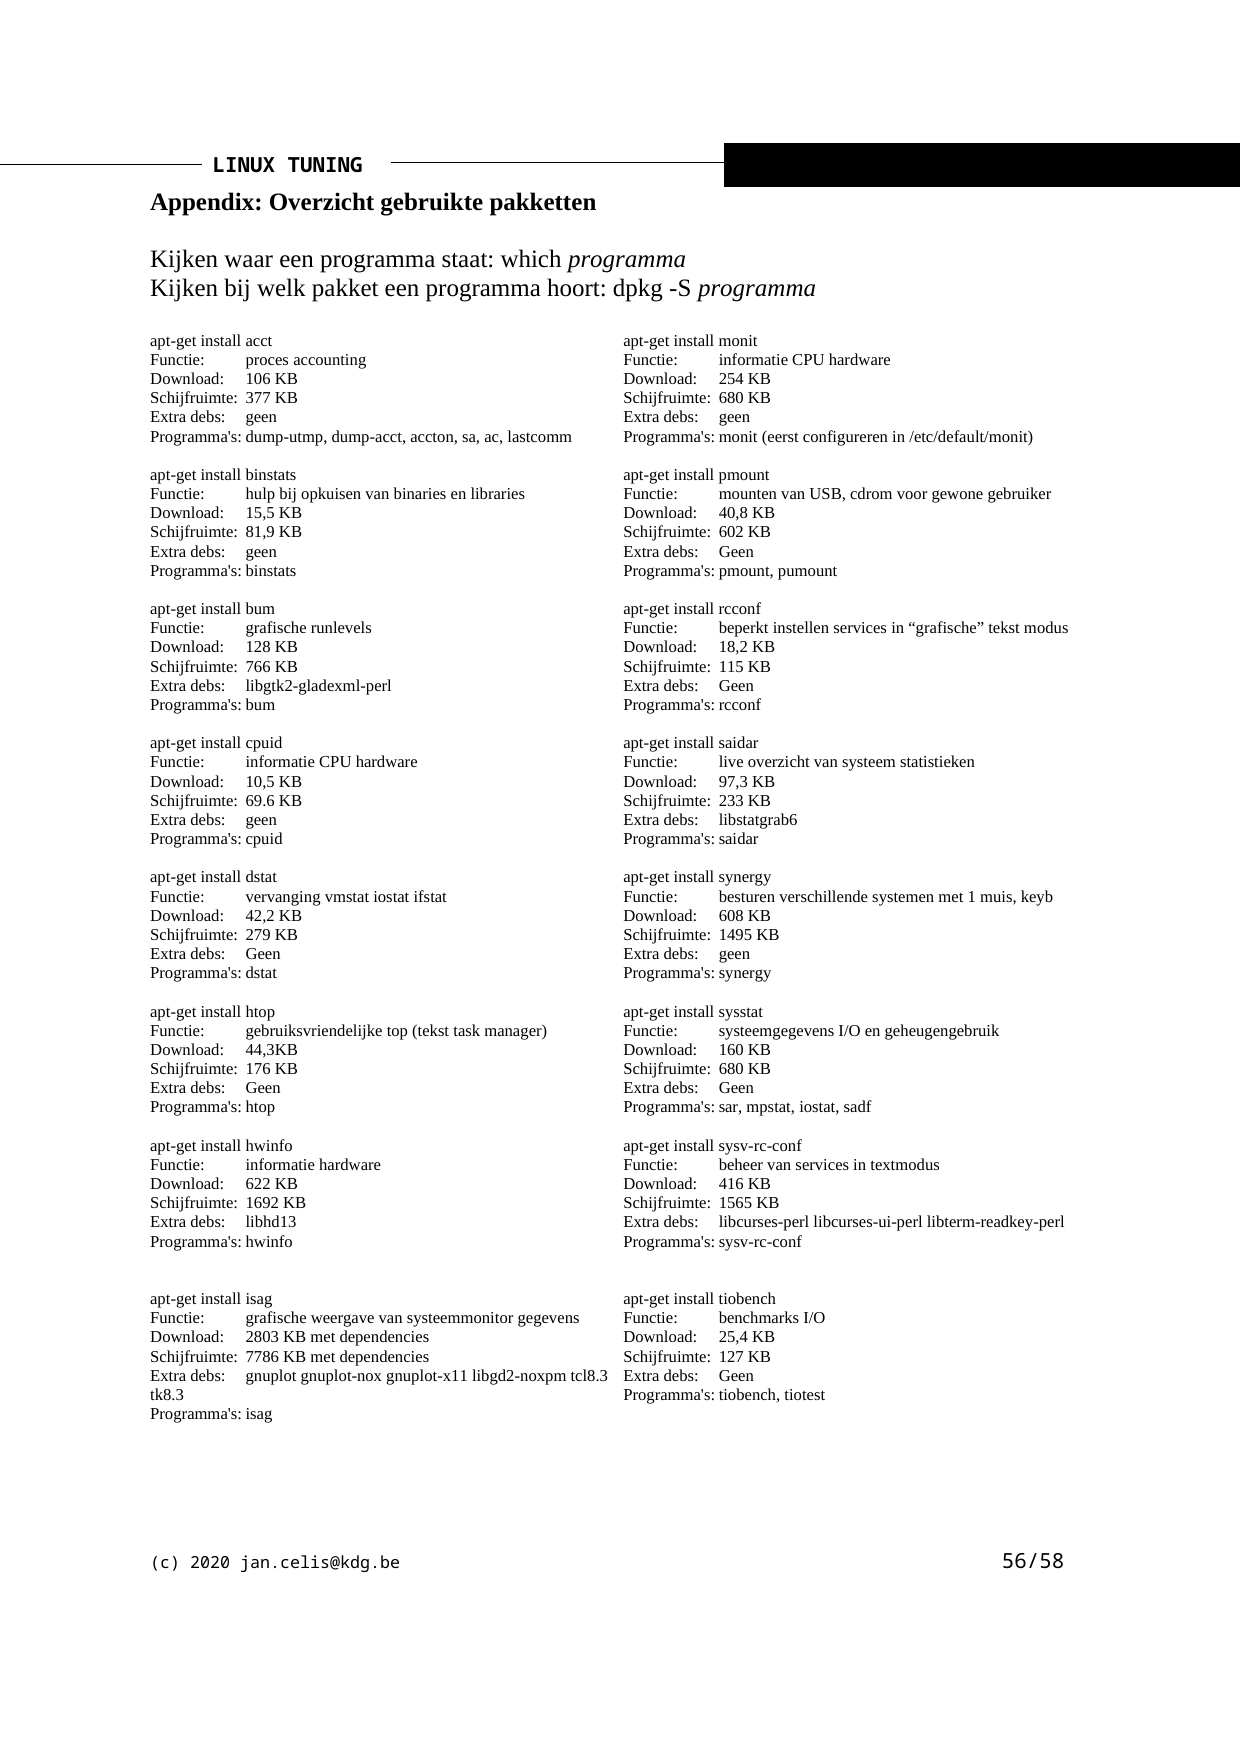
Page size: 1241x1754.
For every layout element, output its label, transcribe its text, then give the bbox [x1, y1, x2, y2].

text apt-get install rcconf [623, 599, 1081, 618]
text Schijfruimte: 680 KB [623, 1059, 1081, 1078]
text apt-get install htop [150, 1001, 608, 1021]
text apt-get install saidar [623, 733, 1081, 752]
text Programma's: bum [150, 695, 608, 714]
text Functie: informatie CPU hardware [150, 752, 608, 771]
text apt-get install dstat [150, 867, 608, 886]
text Programma's: rcconf [623, 695, 1081, 714]
text Functie: mounten van USB, cdrom voor gewone gebruiker [623, 484, 1081, 503]
text Extra debs: Geen [150, 944, 608, 963]
text Functie: vervanging vmstat iostat ifstat [150, 886, 608, 906]
text Download: 40,8 KB [623, 503, 1081, 522]
text Functie: hulp bij opkuisen van binaries en libraries [150, 484, 608, 503]
text Schijfruimte: 602 KB [623, 522, 1081, 541]
text Schijfruimte: 233 KB [623, 791, 1081, 810]
text Download: 254 KB [623, 369, 1081, 388]
text Programma's: htop [150, 1097, 608, 1116]
text apt-get install tiobench [623, 1289, 1081, 1308]
text Download: 15,5 KB [150, 503, 608, 522]
text apt-get install synergy [623, 867, 1081, 886]
text Functie: beheer van services in textmodus [623, 1155, 1081, 1174]
text Download: 622 KB [150, 1174, 608, 1193]
text apt-get install binstats [150, 465, 608, 484]
text apt-get install cpuid [150, 733, 608, 752]
text Programma's: binstats [150, 561, 608, 580]
text Extra debs: libhd13 [150, 1212, 608, 1231]
text Schijfruimte: 81,9 KB [150, 522, 608, 541]
text Functie: systeemgegevens I/O en geheugengebruik [623, 1021, 1081, 1040]
text apt-get install monit [623, 331, 1081, 350]
text Extra debs: libcurses-perl libcurses-ui-perl libterm-readkey-perl [623, 1212, 1081, 1231]
text Download: 44,3KB [150, 1040, 608, 1059]
text Kijken bij welk pakket een programma hoort: dpkg -S programma [150, 273, 1081, 302]
text Schijfruimte: 1495 KB [623, 925, 1081, 944]
text Extra debs: Geen [623, 676, 1081, 695]
text Extra debs: geen [150, 407, 608, 426]
text Programma's: dstat [150, 963, 608, 982]
text Functie: besturen verschillende systemen met 1 muis, keyb [623, 886, 1081, 906]
text Extra debs: Geen [623, 541, 1081, 561]
text Schijfruimte: 1692 KB [150, 1193, 608, 1212]
text Download: 97,3 KB [623, 771, 1081, 791]
text Programma's: pmount, pumount [623, 561, 1081, 580]
text apt-get install isag [150, 1289, 608, 1308]
text Schijfruimte: 377 KB [150, 388, 608, 407]
text Functie: proces accounting [150, 350, 608, 369]
text Download: 106 KB [150, 369, 608, 388]
text Functie: gebruiksvriendelijke top (tekst task manager) [150, 1021, 608, 1040]
text Schijfruimte: 279 KB [150, 925, 608, 944]
text Schijfruimte: 176 KB [150, 1059, 608, 1078]
text Download: 160 KB [623, 1040, 1081, 1059]
text Schijfruimte: 7786 KB met dependencies [150, 1346, 608, 1366]
text Programma's: monit (eerst configureren in /etc/default/monit) [623, 426, 1081, 446]
text Functie: beperkt instellen services in “grafische” tekst modus [623, 618, 1081, 637]
text Schijfruimte: 1565 KB [623, 1193, 1081, 1212]
text Schijfruimte: 115 KB [623, 656, 1081, 676]
text Programma's: synergy [623, 963, 1081, 982]
text Functie: live overzicht van systeem statistieken [623, 752, 1081, 771]
text apt-get install bum [150, 599, 608, 618]
text Extra debs: geen [150, 541, 608, 561]
text apt-get install pmount [623, 465, 1081, 484]
text Extra debs: libstatgrab6 [623, 810, 1081, 829]
text Programma's: tiobench, tiotest [623, 1385, 1081, 1404]
text Extra debs: geen [623, 407, 1081, 426]
text Download: 18,2 KB [623, 637, 1081, 656]
text Schijfruimte: 69.6 KB [150, 791, 608, 810]
text Appendix: Overzicht gebruikte pakketten [150, 178, 1081, 216]
text apt-get install sysstat [623, 1001, 1081, 1021]
text Extra debs: gnuplot gnuplot-nox gnuplot-x11 libgd2-noxpm tcl8.3 tk8.3 [150, 1366, 608, 1404]
text Functie: benchmarks I/O [623, 1308, 1081, 1327]
text apt-get install hwinfo [150, 1136, 608, 1155]
text Download: 2803 KB met dependencies [150, 1327, 608, 1346]
text Programma's: saidar [623, 829, 1081, 848]
text Schijfruimte: 766 KB [150, 656, 608, 676]
text Download: 608 KB [623, 906, 1081, 925]
text Schijfruimte: 127 KB [623, 1346, 1081, 1366]
text Extra debs: geen [623, 944, 1081, 963]
text Programma's: hwinfo [150, 1231, 608, 1251]
text apt-get install acct [150, 331, 608, 350]
text Extra debs: geen [150, 810, 608, 829]
text Programma's: dump-utmp, dump-acct, accton, sa, ac, lastcomm [150, 426, 608, 446]
text Extra debs: Geen [623, 1366, 1081, 1385]
text Kijken waar een programma staat: which programma [150, 244, 1081, 273]
text Functie: informatie CPU hardware [623, 350, 1081, 369]
text Extra debs: Geen [150, 1078, 608, 1097]
text Download: 10,5 KB [150, 771, 608, 791]
text Programma's: cpuid [150, 829, 608, 848]
text Programma's: isag [150, 1404, 608, 1423]
text Download: 42,2 KB [150, 906, 608, 925]
text apt-get install sysv-rc-conf [623, 1136, 1081, 1155]
text Programma's: sar, mpstat, iostat, sadf [623, 1097, 1081, 1116]
text Functie: grafische weergave van systeemmonitor gegevens [150, 1308, 608, 1327]
text Functie: grafische runlevels [150, 618, 608, 637]
text Programma's: sysv-rc-conf [623, 1231, 1081, 1251]
text Download: 128 KB [150, 637, 608, 656]
text Extra debs: libgtk2-gladexml-perl [150, 676, 608, 695]
text Extra debs: Geen [623, 1078, 1081, 1097]
text Download: 25,4 KB [623, 1327, 1081, 1346]
text Download: 416 KB [623, 1174, 1081, 1193]
text Functie: informatie hardware [150, 1155, 608, 1174]
text Schijfruimte: 680 KB [623, 388, 1081, 407]
